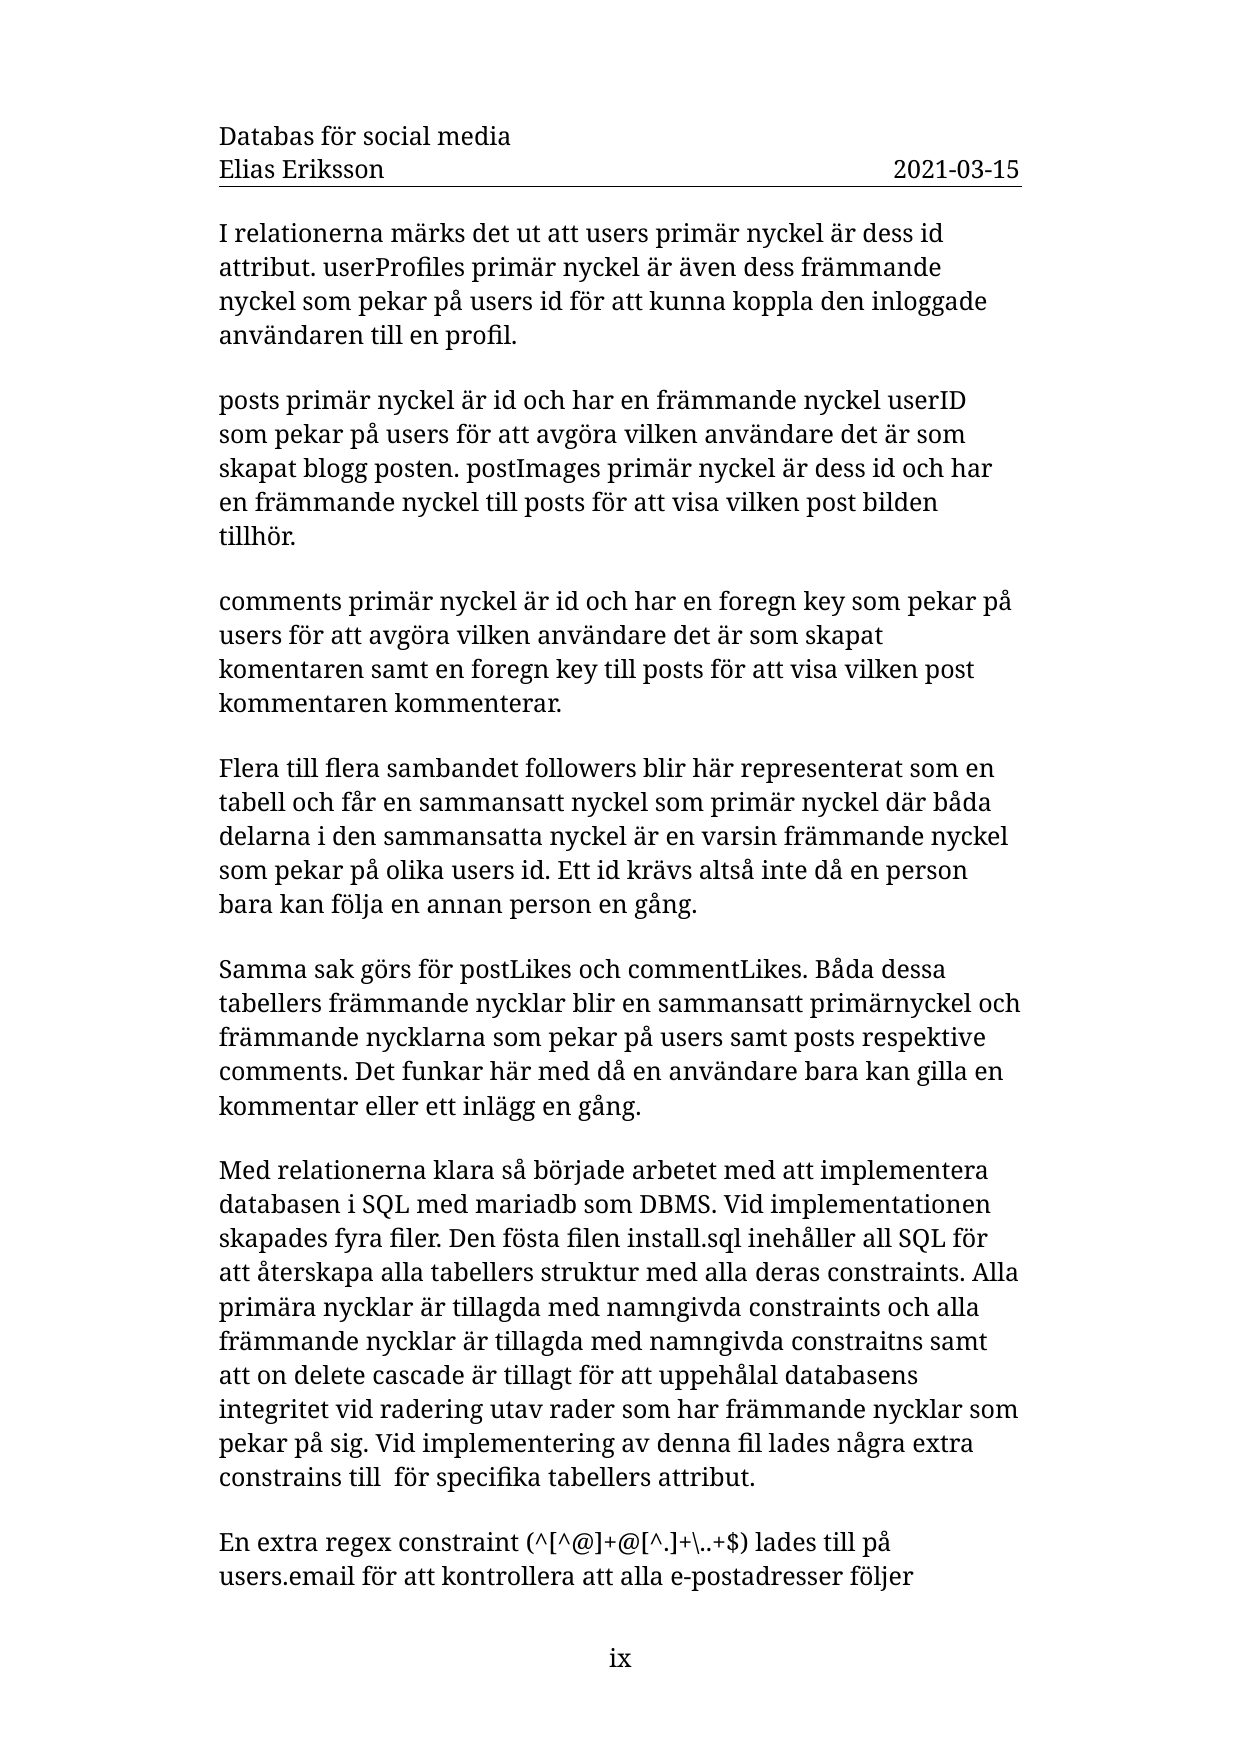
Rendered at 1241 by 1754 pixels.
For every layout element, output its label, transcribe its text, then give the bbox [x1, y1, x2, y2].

text Samma sak görs för postLikes och commentLikes. Båda dessa tabellers främmande nycklar blir en sammansatt primärnyckel och främmande nycklarna som pekar på users samt posts respektive comments. Det funkar här med då en användare bara kan gilla en kommentar eller ett inlägg en gång. [218, 952, 1022, 1122]
text Flera till flera sambandet followers blir här representerat som en tabell och får en sammansatt nyckel som primär nyckel där båda delarna i den sammansatta nyckel är en varsin främmande nyckel som pekar på olika users id. Ett id krävs altså inte då en person bara kan följa en annan person en gång. [218, 751, 1022, 921]
text posts primär nyckel är id och har en främmande nyckel userID som pekar på users för att avgöra vilken användare det är som skapat blogg posten. postImages primär nyckel är dess id och har en främmande nyckel till posts för att visa vilken post bilden tillhör. [218, 383, 1022, 553]
text comments primär nyckel är id och har en foregn key som pekar på users för att avgöra vilken användare det är som skapat komentaren samt en foregn key till posts för att visa vilken post kommentaren kommenterar. [218, 584, 1022, 720]
text I relationerna märks det ut att users primär nyckel är dess id attribut. userProfiles primär nyckel är även dess främmande nyckel som pekar på users id för att kunna koppla den inloggade användaren till en profil. [218, 216, 1022, 352]
text Med relationerna klara så började arbetet med att implementera databasen i SQL med mariadb som DBMS. Vid implementationen skapades fyra filer. Den fösta filen install.sql inehåller all SQL för att återskapa alla tabellers struktur med alla deras constraints. Alla primära nycklar är tillagda med namngivda constraints och alla främmande nycklar är tillagda med namngivda constraitns samt att on delete cascade är tillagt för att uppehålal databasens integritet vid radering utav rader som har främmande nycklar som pekar på sig. Vid implementering av denna fil lades några extra constrains till för specifika tabellers attribut. [218, 1153, 1022, 1493]
text En extra regex constraint (^[^@]+@[^.]+\..+$) lades till på users.email för att kontrollera att alla e-postadresser följer [218, 1524, 1022, 1592]
